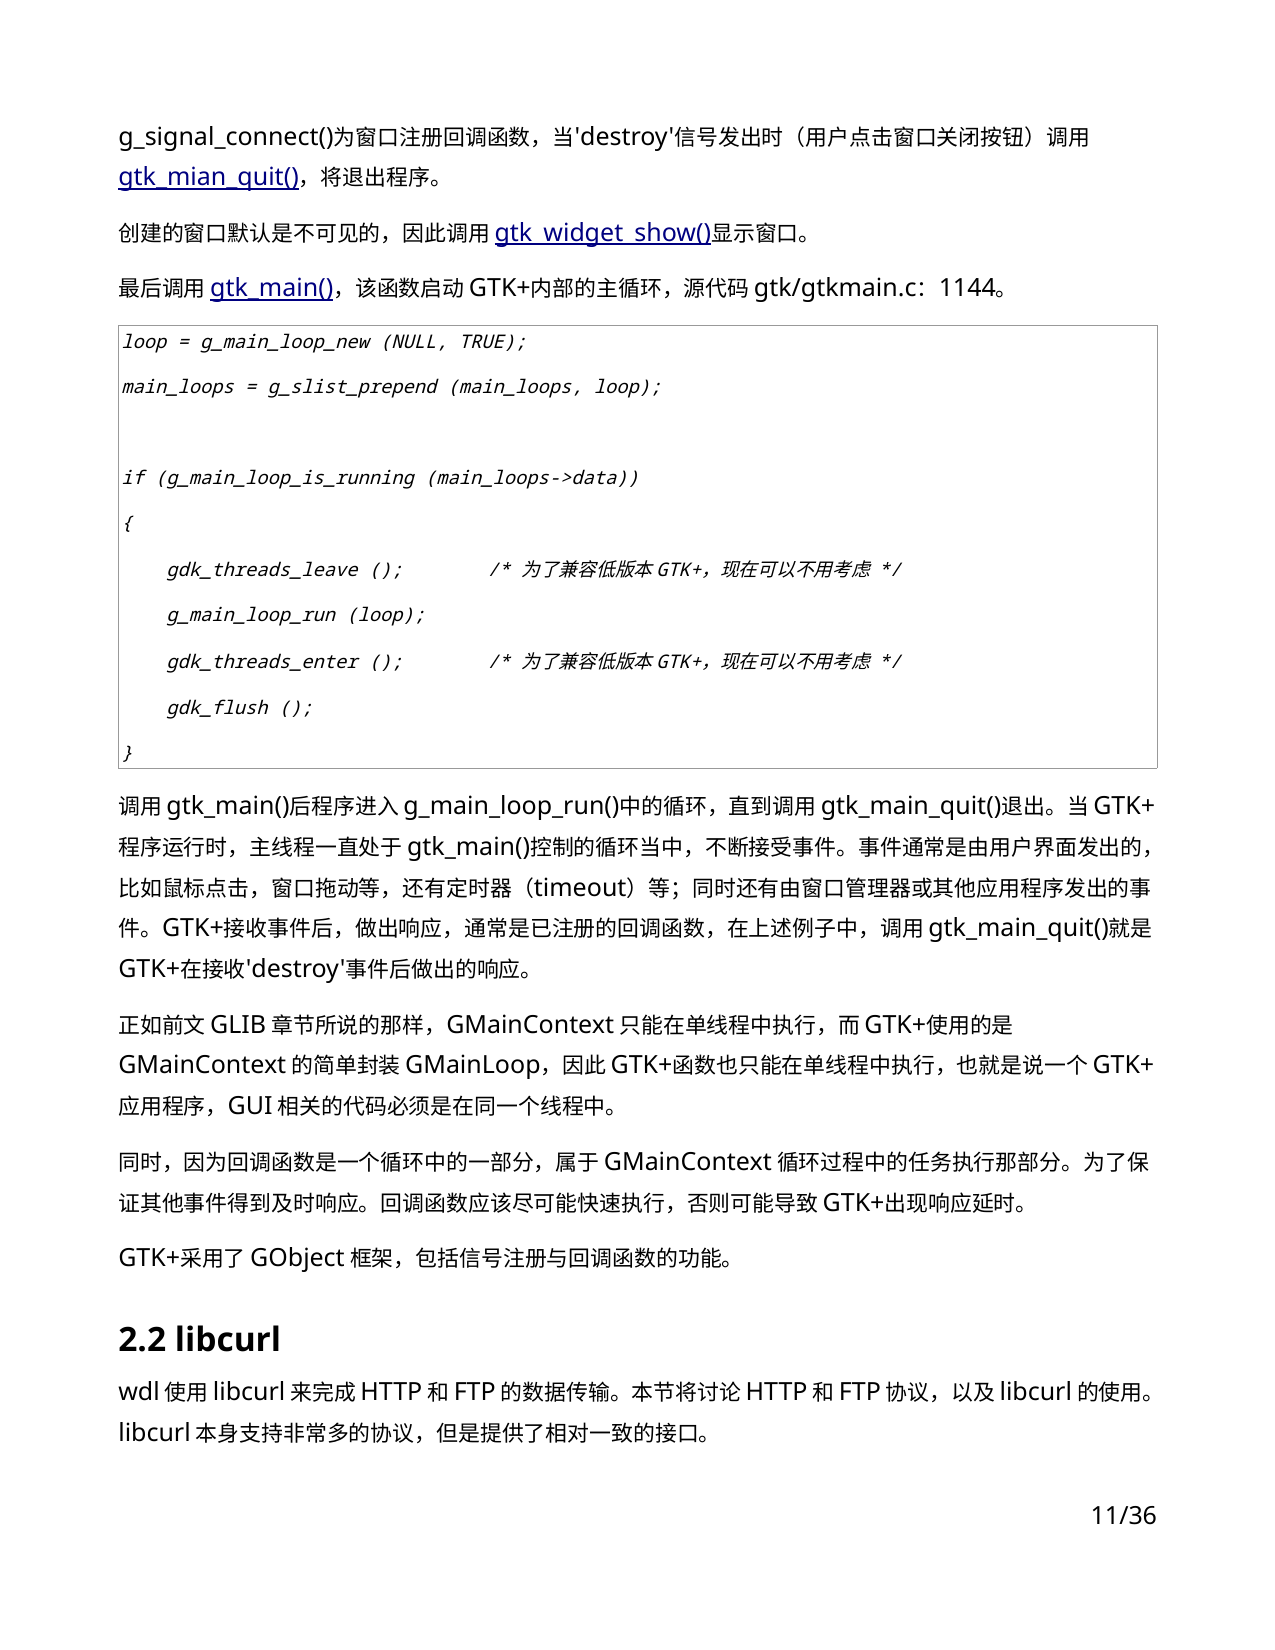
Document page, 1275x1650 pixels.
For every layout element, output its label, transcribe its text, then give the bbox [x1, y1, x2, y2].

text if (g_main_loop_is_running (main_loops->data)) [119, 461, 1157, 489]
text 调用gtk_main()后程序进入g_main_loop_run()中的循环，直到调用gtk_main_quit()退出。当GTK+程序运行时，主线程一直处于gtk_main()控制的循环当中，不断接受事件。事件通常是由用户界面发出的，比如鼠标点击，窗口拖动等，还有定时器（timeout）等；同时还有由窗口管理器或其他应用程序发出的事件。GTK+接收事件后，做出响应，通常是已注册的回调函数，在上述例子中，调用gtk_main_quit()就是GTK+在接收'destroy'事件后做出的响应。 [118, 787, 1157, 985]
text GTK+采用了GObject框架，包括信号注册与回调函数的功能。 [118, 1239, 1157, 1274]
text gdk_flush (); [119, 691, 1157, 719]
subtitle 2.2 libcurl [118, 1316, 1157, 1362]
text gdk_threads_leave (); /* 为了兼容低版本GTK+，现在可以不用考虑 */ [119, 551, 1157, 582]
text main_loops = g_slist_prepend (main_loops, loop); [119, 370, 1157, 399]
text 创建的窗口默认是不可见的，因此调用gtk_widget_show()显示窗口。 [118, 214, 1157, 248]
text { [119, 506, 1157, 535]
text g_main_loop_run (loop); [119, 598, 1157, 627]
text 同时，因为回调函数是一个循环中的一部分，属于GMainContext循环过程中的任务执行那部分。为了保证其他事件得到及时响应。回调函数应该尽可能快速执行，否则可能导致GTK+出现响应延时。 [118, 1143, 1157, 1218]
text wdl使用libcurl来完成HTTP和FTP的数据传输。本节将讨论HTTP和FTP协议，以及libcurl的使用。libcurl本身支持非常多的协议，但是提供了相对一致的接口。 [118, 1374, 1157, 1449]
text gdk_threads_enter (); /* 为了兼容低版本GTK+，现在可以不用考虑 */ [119, 644, 1157, 674]
text 正如前文GLIB章节所说的那样，GMainContext只能在单线程中执行，而GTK+使用的是GMainContext的简单封装GMainLoop，因此GTK+函数也只能在单线程中执行，也就是说一个GTK+应用程序，GUI相关的代码必须是在同一个线程中。 [118, 1006, 1157, 1122]
text g_signal_connect()为窗口注册回调函数，当'destroy'信号发出时（用户点击窗口关闭按钮）调用gtk_mian_quit()，将退出程序。 [118, 118, 1157, 193]
text loop = g_main_loop_new (NULL, TRUE); [119, 326, 1157, 354]
text 最后调用gtk_main()，该函数启动GTK+内部的主循环，源代码gtk/gtkmain.c：1144。 [118, 270, 1157, 304]
text } [119, 736, 1157, 768]
